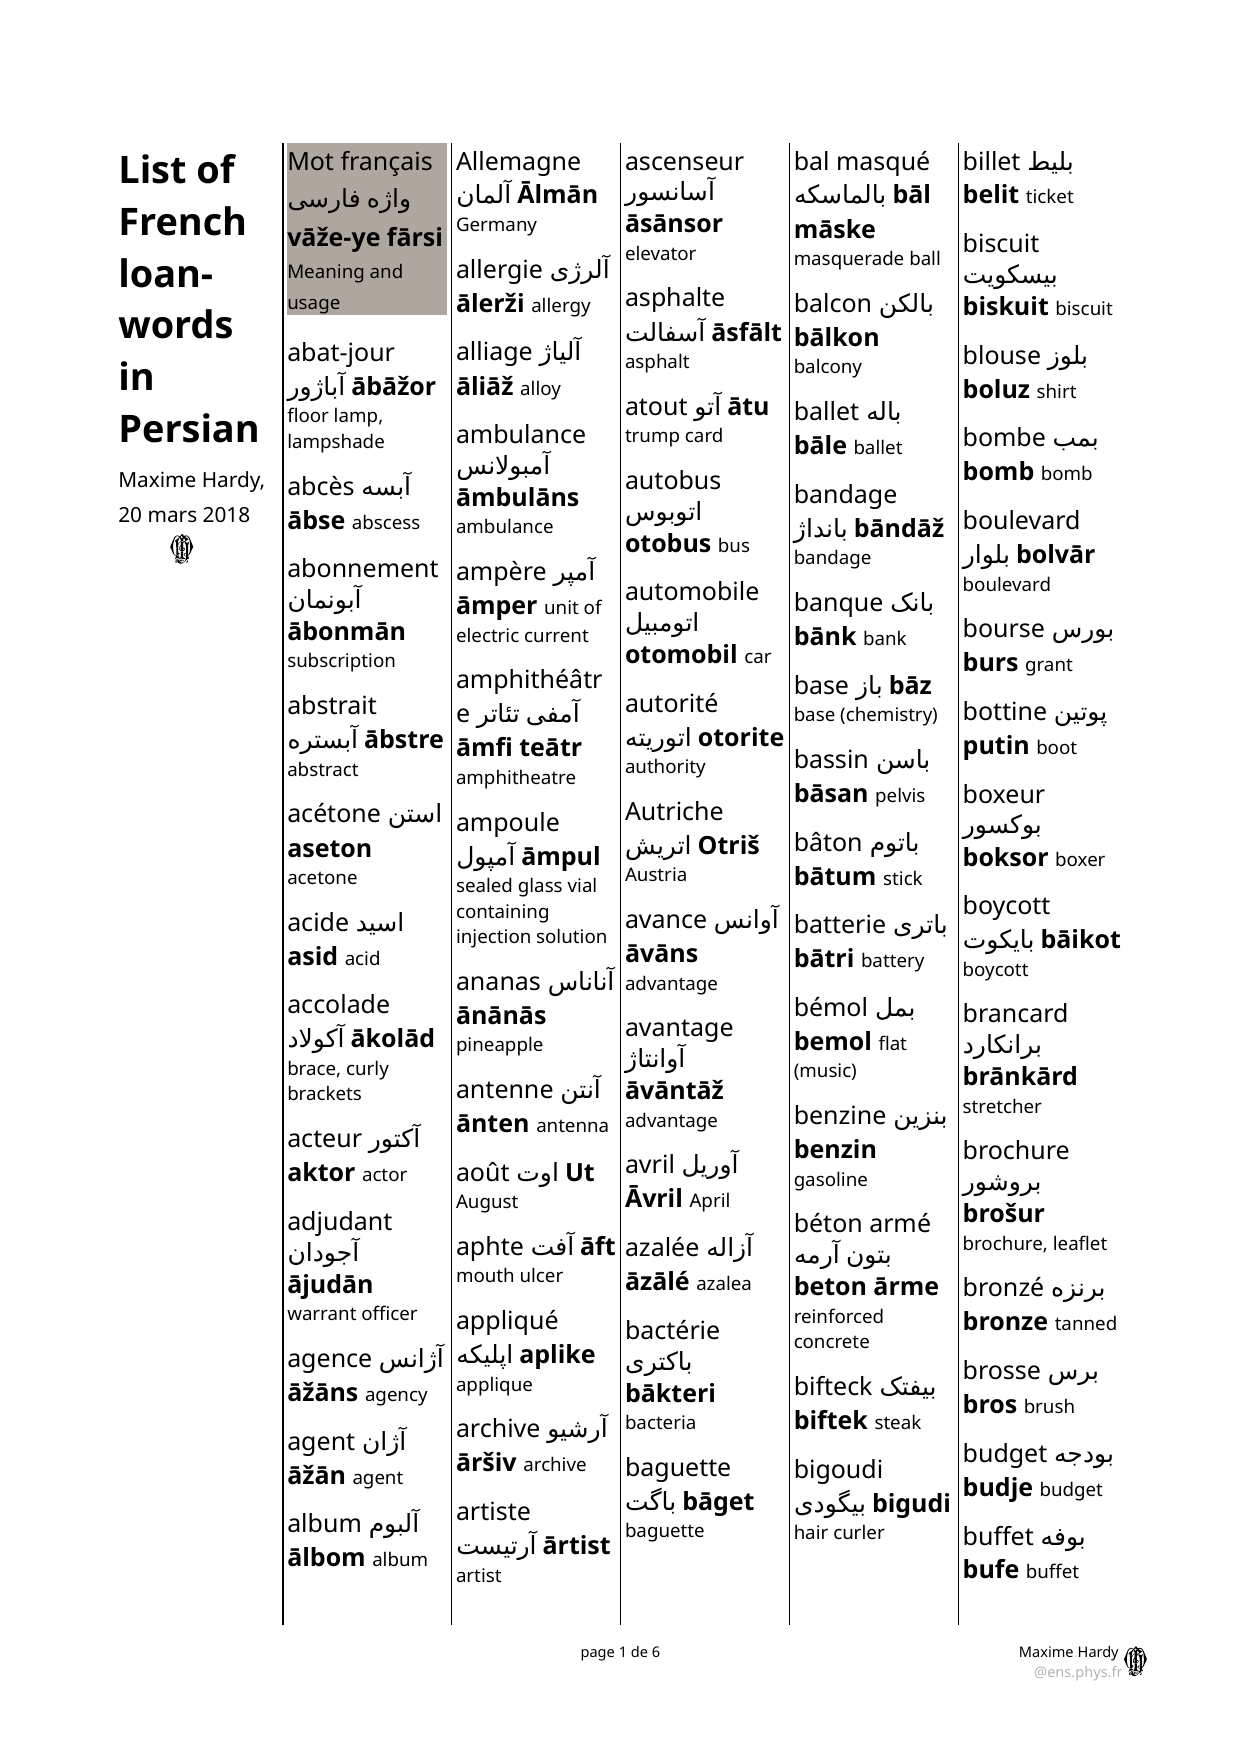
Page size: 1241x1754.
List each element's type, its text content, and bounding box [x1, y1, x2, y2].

text boulevard بلوار bolvār boulevard [962, 503, 1122, 596]
text amphithéâtre آمفی تئاتر āmfi teātr amphitheatre [456, 662, 616, 790]
text banque بانک bānk bank [793, 584, 953, 653]
text ballet باله bāle ballet [793, 394, 953, 462]
text autorité اتوریته otorite authority [625, 685, 784, 779]
text biscuit بیسکویت biskuit biscuit [962, 226, 1122, 323]
text abcès آبسه ābse abscess [287, 468, 447, 536]
text alliage آلیاژ āliāž alloy [456, 334, 616, 402]
text buffet بوفه bufe buffet [962, 1518, 1122, 1586]
text antenne آنتن ānten antenna [456, 1072, 616, 1140]
text Maxime Hardy, 20 mars 2018 [118, 466, 278, 570]
text artiste آرتیست ārtist artist [456, 1494, 616, 1587]
text bombe بمب bomb bomb [962, 420, 1122, 488]
subtitle List of French loan-words in Persian [118, 143, 278, 453]
text brancard ‌برانکارد brānkārd stretcher [962, 996, 1122, 1118]
text acide اسید asid acid [287, 904, 447, 972]
text automobile اتومبیل otomobil car [625, 574, 784, 671]
text budget بودجه‌ budje budget [962, 1435, 1122, 1503]
text batterie باتری bātri battery [793, 907, 953, 975]
text adjudant آجودان ājudān warrant officer [287, 1203, 447, 1326]
text bémol بمل bemol flat (music) [793, 989, 953, 1083]
text Mot français واژه فارسی vāže-ye fārsi Meaning and usage [287, 143, 447, 315]
text Allemagne آلمان Ālmān Germany [456, 143, 616, 237]
text bourse بورس burs grant [962, 611, 1122, 679]
text base باز bāz base (chemistry) [793, 667, 953, 727]
text avantage آوانتاژ āvāntāž advantage [625, 1010, 784, 1132]
text abat-jour آباژور ābāžor floor lamp, lampshade [287, 334, 447, 454]
text ananas آناناس ānānās pineapple [456, 963, 616, 1057]
text blouse بلوز boluz shirt [962, 337, 1122, 405]
text boycott بایکوت bāikot boycott [962, 888, 1122, 981]
text avril آوريل Āvril April [625, 1147, 784, 1215]
text aphte آفت āft mouth ulcer [456, 1229, 616, 1288]
text accolade آکولاد ākolād brace, curly brackets [287, 987, 447, 1106]
text bassin باسن bāsan pelvis [793, 741, 953, 809]
text bactérie باكترى bākteri bacteria [625, 1312, 784, 1435]
text bronzé برنزه bronze tanned [962, 1270, 1122, 1338]
text acteur آکتور aktor actor [287, 1121, 447, 1189]
text ampère آمپر āmper unit of electric current [456, 554, 616, 647]
text brosse برس bros brush [962, 1353, 1122, 1421]
text bal masqué بالماسکه bāl māske masquerade ball [793, 143, 953, 271]
text billet بلیط belit ticket [962, 143, 1122, 211]
text allergie آلرژی ālerži allergy [456, 251, 616, 319]
text atout آتو ātu trump card [625, 388, 784, 448]
text album آلبوم ālbom album [287, 1506, 447, 1574]
text bottine پوتین‌ putin boot [962, 694, 1122, 762]
text bifteck بیفتک biftek steak [793, 1368, 953, 1437]
text appliqué اپلیکه aplike applique [456, 1303, 616, 1396]
text ambulance آمبولانس āmbulāns ambulance [456, 417, 616, 539]
text brochure بروشور brošur brochure, leaflet [962, 1133, 1122, 1255]
text baguette باگت bāget baguette [625, 1449, 784, 1543]
text acétone استن aseton acetone [287, 796, 447, 890]
text abonnement آبونمان ābonmān subscription [287, 551, 447, 673]
text août اوت Ut August [456, 1154, 616, 1214]
text asphalte آسفالت āsfālt asphalt [625, 280, 784, 374]
text Autriche اتریش Otriš Austria [625, 794, 784, 887]
text bandage بانداژ bāndāž bandage [793, 476, 953, 570]
text benzine بنزین benzin gasoline [793, 1098, 953, 1191]
text bâton باتوم bātum stick [793, 824, 953, 892]
text archive آرشیو āršiv archive [456, 1411, 616, 1479]
text azalée آزاله āzālé azalea [625, 1230, 784, 1298]
text autobus اتوبوس otobus bus [625, 462, 784, 559]
text ascenseur آسانسور āsānsor elevator [625, 143, 784, 266]
text agence آژانس āžāns agency [287, 1341, 447, 1409]
text balcon بالکن bālkon balcony [793, 285, 953, 379]
text béton armé بتون آرمه beton ārme reinforced concrete [793, 1206, 953, 1354]
text agent آژان āžān agent [287, 1423, 447, 1491]
text abstrait آبستره ābstre abstract [287, 688, 447, 782]
text ampoule آمپول āmpul sealed glass vial containing injection solution [456, 804, 616, 949]
text avance آوانس āvāns advantage [625, 902, 784, 996]
text bigoudi بیگودی bigudi hair curler [793, 1451, 953, 1545]
text boxeur بوکسور boksor boxer [962, 776, 1122, 873]
